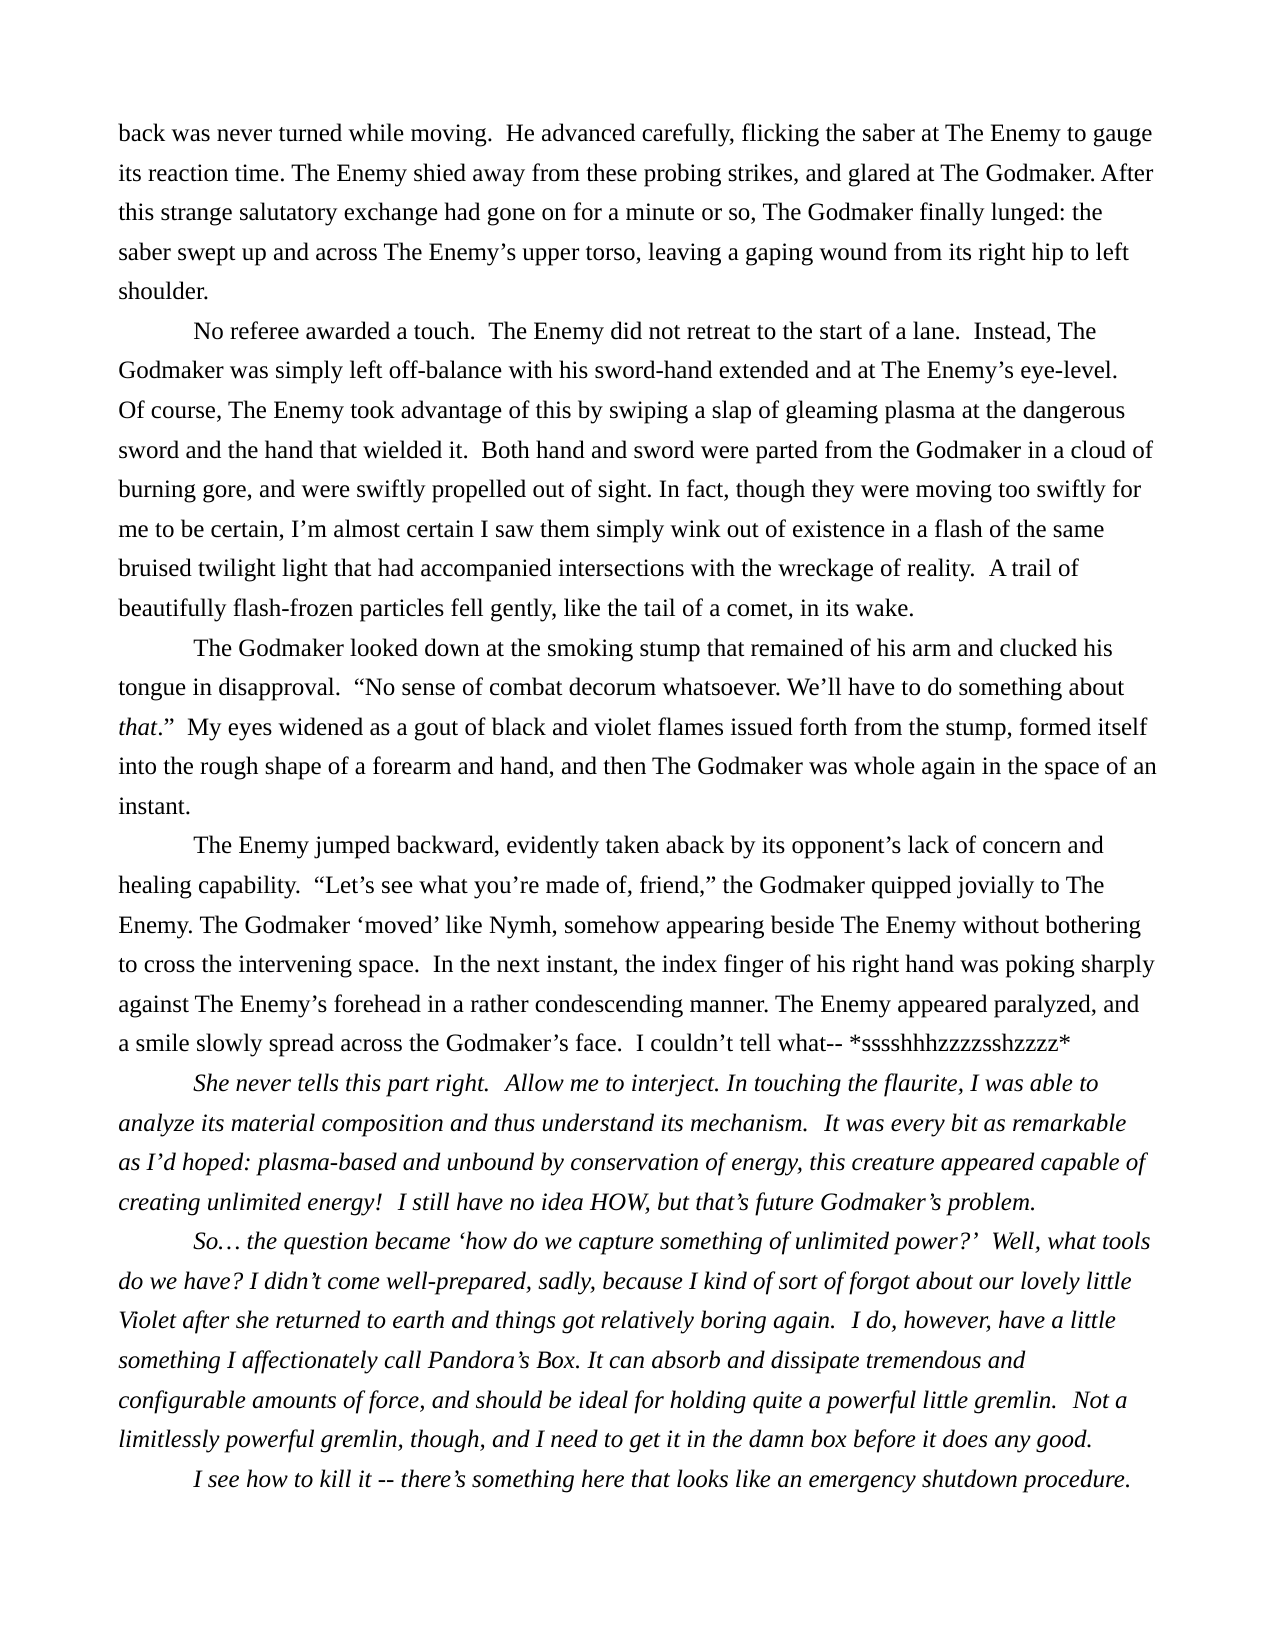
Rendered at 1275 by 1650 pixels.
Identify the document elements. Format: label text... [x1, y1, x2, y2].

text back was never turned while moving. He advanced carefully, flicking the saber at The Enemy to gauge its reaction time. The Enemy shied away from these probing strikes, and glared at The Godmaker. After this strange salutatory exchange had gone on for a minute or so, The Godmaker finally lunged: the saber swept up and across The Enemy’s upper torso, leaving a gaping wound from its right hip to left shoulder. [118, 118, 1157, 305]
text She never tells this part right. Allow me to interject. In touching the flaurite, I was able to analyze its material composition and thus understand its mechanism. It was every bit as remarkable as I’d hoped: plasma-based and unbound by conservation of energy, this creature appeared capable of creating unlimited energy! I still have no idea HOW, but that’s future Godmaker’s problem. [118, 1068, 1157, 1216]
text So… the question became ‘how do we capture something of unlimited power?’ Well, what tools do we have? I didn’t come well-prepared, sadly, because I kind of sort of forgot about our lovely little Violet after she returned to earth and things got relatively boring again. I do, however, have a little something I affectionately call Pandora’s Box. It can absorb and dissipate tremendous and configurable amounts of force, and should be ideal for holding quite a powerful little gremlin. Not a limitlessly powerful gremlin, though, and I need to get it in the damn box before it does any good. [118, 1226, 1157, 1453]
text I see how to kill it -- there’s something here that looks like an emergency shutdown procedure. [118, 1464, 1157, 1493]
text The Enemy jumped backward, evidently taken aback by its opponent’s lack of concern and healing capability. “Let’s see what you’re made of, friend,” the Godmaker quipped jovially to The Enemy. The Godmaker ‘moved’ like Nymh, somehow appearing beside The Enemy without bothering to cross the intervening space. In the next instant, the index finger of his right hand was poking sharply against The Enemy’s forehead in a rather condescending manner. The Enemy appeared paralyzed, and a smile slowly spread across the Godmaker’s face. I couldn’t tell what-- *sssshhhzzzzsshzzzz* [118, 831, 1157, 1057]
text No referee awarded a touch. The Enemy did not retreat to the start of a lane. Instead, The Godmaker was simply left off-balance with his sword-hand extended and at The Enemy’s eye-level. Of course, The Enemy took advantage of this by swiping a slap of gleaming plasma at the dangerous sword and the hand that wielded it. Both hand and sword were parted from the Godmaker in a cloud of burning gore, and were swiftly propelled out of sight. In fact, though they were moving too swiftly for me to be certain, I’m almost certain I saw them simply wink out of existence in a flash of the same bruised twilight light that had accompanied intersections with the wreckage of reality. A trail of beautifully flash-frozen particles fell gently, like the tail of a comet, in its wake. [118, 316, 1157, 622]
text The Godmaker looked down at the smoking stump that remained of his arm and clucked his tongue in disapproval. “No sense of combat decorum whatsoever. We’ll have to do something about that.” My eyes widened as a gout of black and violet flames issued forth from the stump, formed itself into the rough shape of a forearm and hand, and then The Godmaker was whole again in the space of an instant. [118, 633, 1157, 820]
